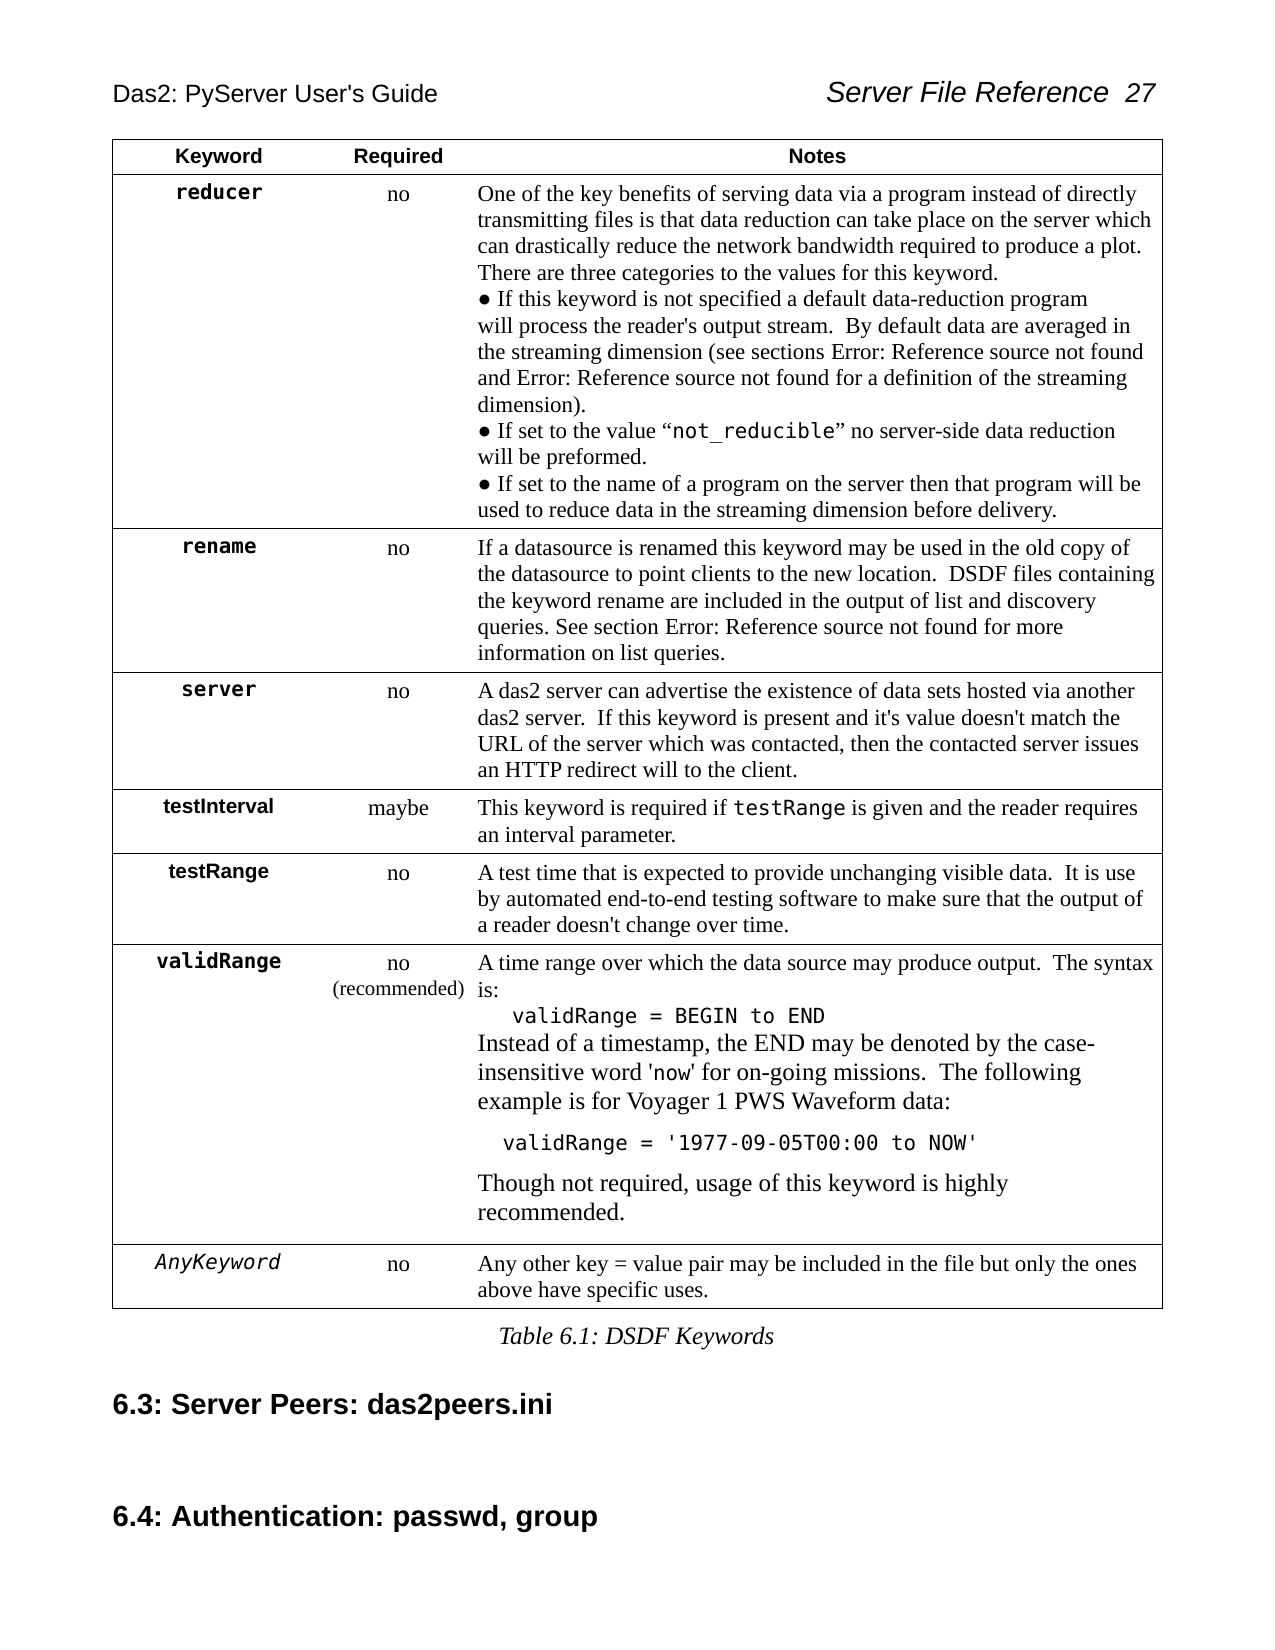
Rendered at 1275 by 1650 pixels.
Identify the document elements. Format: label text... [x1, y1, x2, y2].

table_cell rename [113, 529, 325, 672]
table_cell AnyKeyword [113, 1245, 325, 1308]
table_cell If a datasource is renamed this keyword may be used in the old copy of the datasource to point clients to the new location. DSDF files containing the keyword rename are included in the output of list and discovery queries. See section Error: Reference source not found for more information on list queries. [472, 529, 1162, 672]
table_header Keyword [113, 140, 325, 174]
table_cell maybe [325, 790, 472, 853]
table_cell testInterval [113, 790, 325, 853]
table_cell testRange [113, 854, 325, 943]
table_cell no [325, 529, 472, 672]
table_cell A test time that is expected to provide unchanging visible data. It is use by automated end-to-end testing software to make sure that the output of a reader doesn't change over time. [472, 854, 1162, 943]
table_cell A das2 server can advertise the existence of data sets hosted via another das2 server. If this keyword is present and it's value doesn't match the URL of the server which was contacted, then the contacted server issues an HTTP redirect will to the client. [472, 673, 1162, 788]
table_cell no [325, 1245, 472, 1308]
table_header Required [325, 140, 472, 174]
table_cell no (recommended) [325, 945, 472, 1244]
table_cell no [325, 673, 472, 788]
subtitle Authentication: passwd, group [112, 1499, 1162, 1533]
table_cell no [325, 175, 472, 528]
table_cell This keyword is required if testRange is given and the reader requires an interval parameter. [472, 790, 1162, 853]
table_header Notes [472, 140, 1162, 174]
table_cell validRange [113, 945, 325, 1244]
table_cell server [113, 673, 325, 788]
subtitle Server Peers: das2peers.ini [112, 1387, 1162, 1421]
table_cell One of the key benefits of serving data via a program instead of directly transmitting files is that data reduction can take place on the server which can drastically reduce the network bandwidth required to produce a plot. There are three categories to the values for this keyword. ● If this keyword is not specified a default data-reduction program will process the reader's output stream. By default data are averaged in the streaming dimension (see sections Error: Reference source not found and Error: Reference source not found for a definition of the streaming dimension). ● If set to the value “not_reducible” no server-side data reduction will be preformed. ● If set to the name of a program on the server then that program will be used to reduce data in the streaming dimension before delivery. [472, 175, 1162, 528]
table_cell reducer [113, 175, 325, 528]
table_cell no [325, 854, 472, 943]
text Table 6.1: DSDF Keywords [112, 1321, 1162, 1350]
table_cell Any other key = value pair may be included in the file but only the ones above have specific uses. [472, 1245, 1162, 1308]
table_cell A time range over which the data source may produce output. The syntax is: validRange = BEGIN to END Instead of a timestamp, the END may be denoted by the case-insensitive word 'now' for on-going missions. The following example is for Voyager 1 PWS Waveform data: validRange = '1977-09-05T00:00 to NOW' Though not required, usage of this keyword is highly recommended. [472, 945, 1162, 1244]
